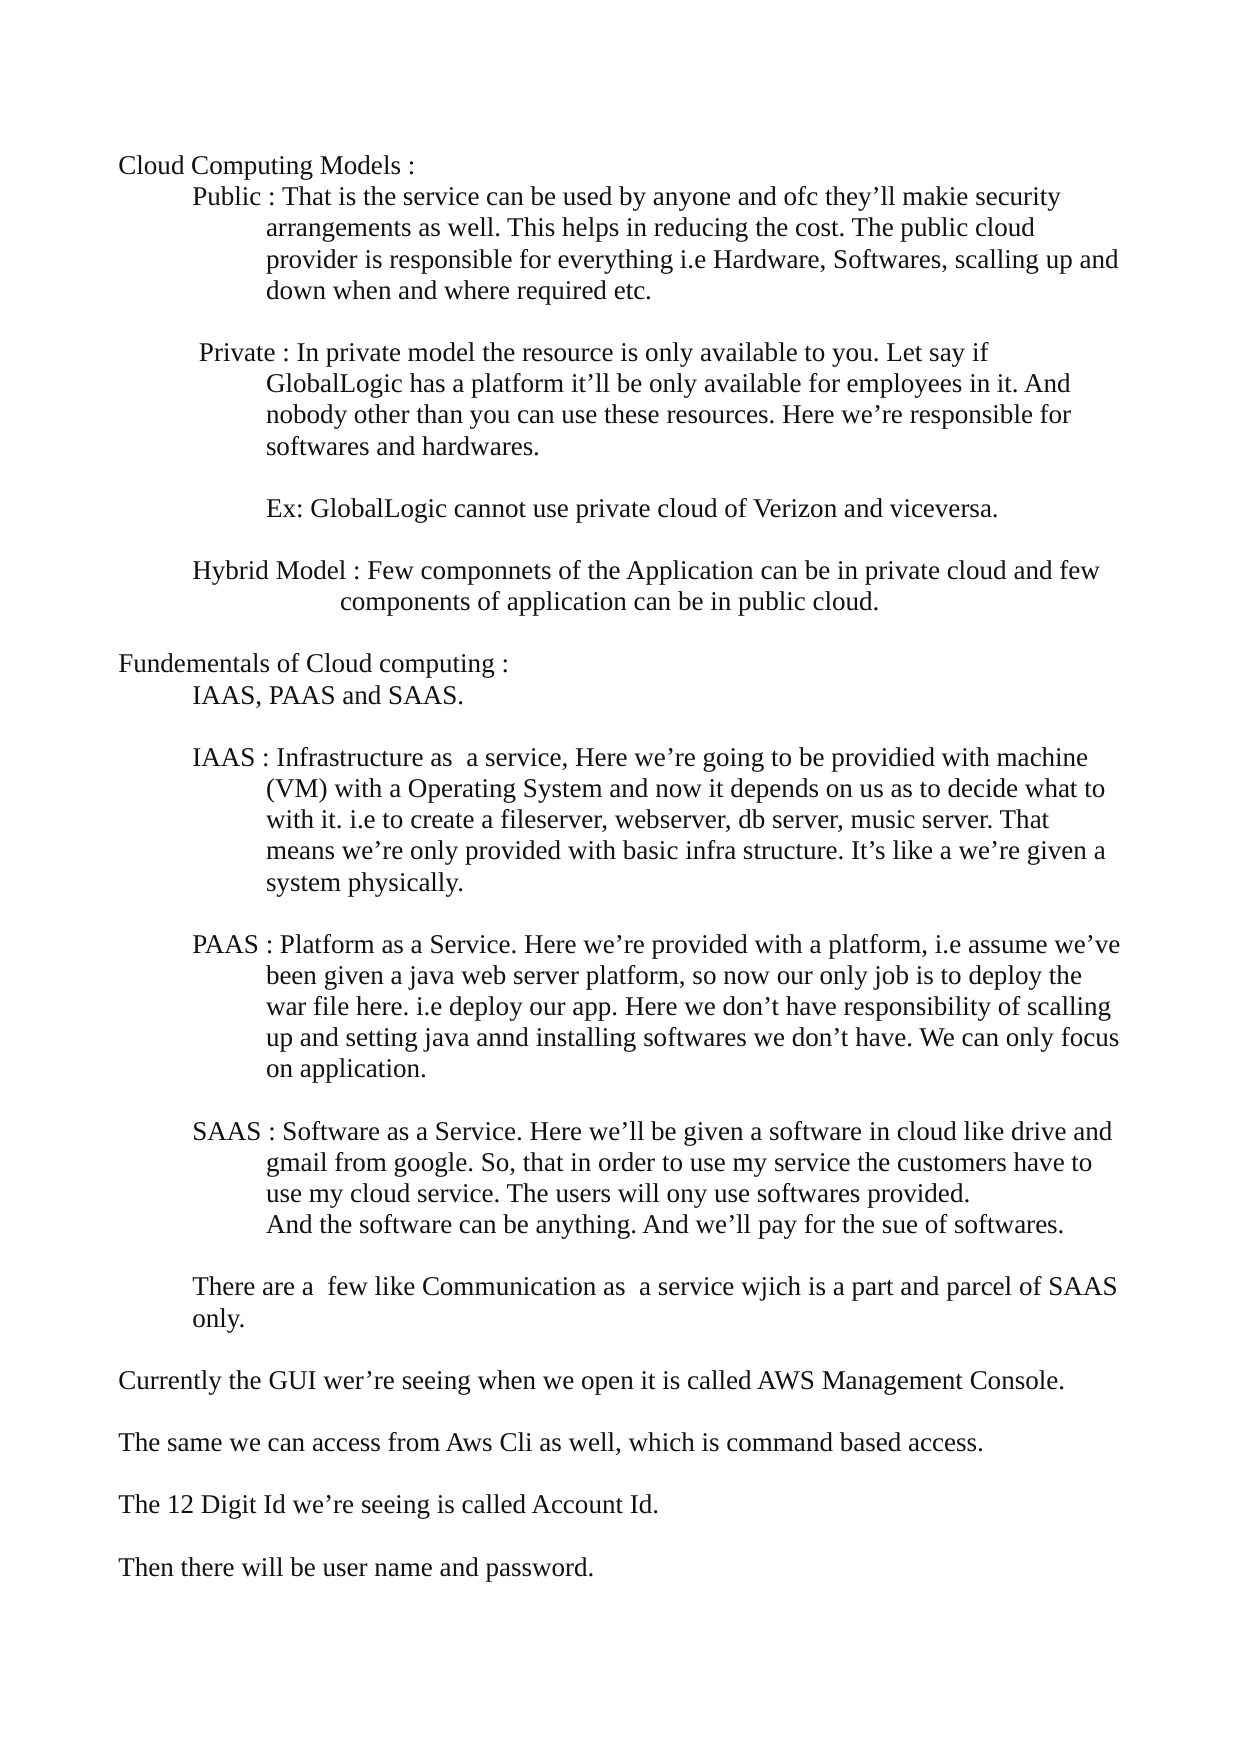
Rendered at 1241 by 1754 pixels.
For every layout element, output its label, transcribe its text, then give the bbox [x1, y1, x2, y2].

text The same we can access from Aws Cli as well, which is command based access. [118, 1426, 1122, 1457]
text Fundementals of Cloud computing : [118, 648, 1122, 679]
text Then there will be user name and password. [118, 1551, 1122, 1582]
text Hybrid Model : Few componnets of the Application can be in private cloud and few components of application can be in public cloud. [118, 554, 1122, 616]
text PAAS : Platform as a Service. Here we’re provided with a platform, i.e assume we’ve been given a java web server platform, so now our only job is to deploy the war file here. i.e deploy our app. Here we don’t have responsibility of scalling up and setting java annd installing softwares we don’t have. We can only focus on application. [118, 928, 1122, 1084]
text And the software can be anything. And we’ll pay for the sue of softwares. [118, 1208, 1122, 1239]
text IAAS : Infrastructure as a service, Here we’re going to be providied with machine (VM) with a Operating System and now it depends on us as to decide what to with it. i.e to create a fileserver, webserver, db server, music server. That means we’re only provided with basic infra structure. It’s like a we’re given a system physically. [118, 741, 1122, 897]
text IAAS, PAAS and SAAS. [118, 679, 1122, 710]
text Private : In private model the resource is only available to you. Let say if GlobalLogic has a platform it’ll be only available for employees in it. And nobody other than you can use these resources. Here we’re responsible for softwares and hardwares. [118, 336, 1122, 461]
text There are a few like Communication as a service wjich is a part and parcel of SAAS only. [118, 1271, 1122, 1333]
text Ex: GlobalLogic cannot use private cloud of Verizon and viceversa. [118, 492, 1122, 523]
text SAAS : Software as a Service. Here we’ll be given a software in cloud like drive and gmail from google. So, that in order to use my service the customers have to use my cloud service. The users will ony use softwares provided. [118, 1115, 1122, 1208]
text The 12 Digit Id we’re seeing is called Account Id. [118, 1488, 1122, 1520]
text Public : That is the service can be used by anyone and ofc they’ll makie security arrangements as well. This helps in reducing the cost. The public cloud provider is responsible for everything i.e Hardware, Softwares, scalling up and down when and where required etc. [118, 180, 1122, 305]
text Cloud Computing Models : [118, 149, 1122, 180]
text Currently the GUI wer’re seeing when we open it is called AWS Management Console. [118, 1364, 1122, 1395]
